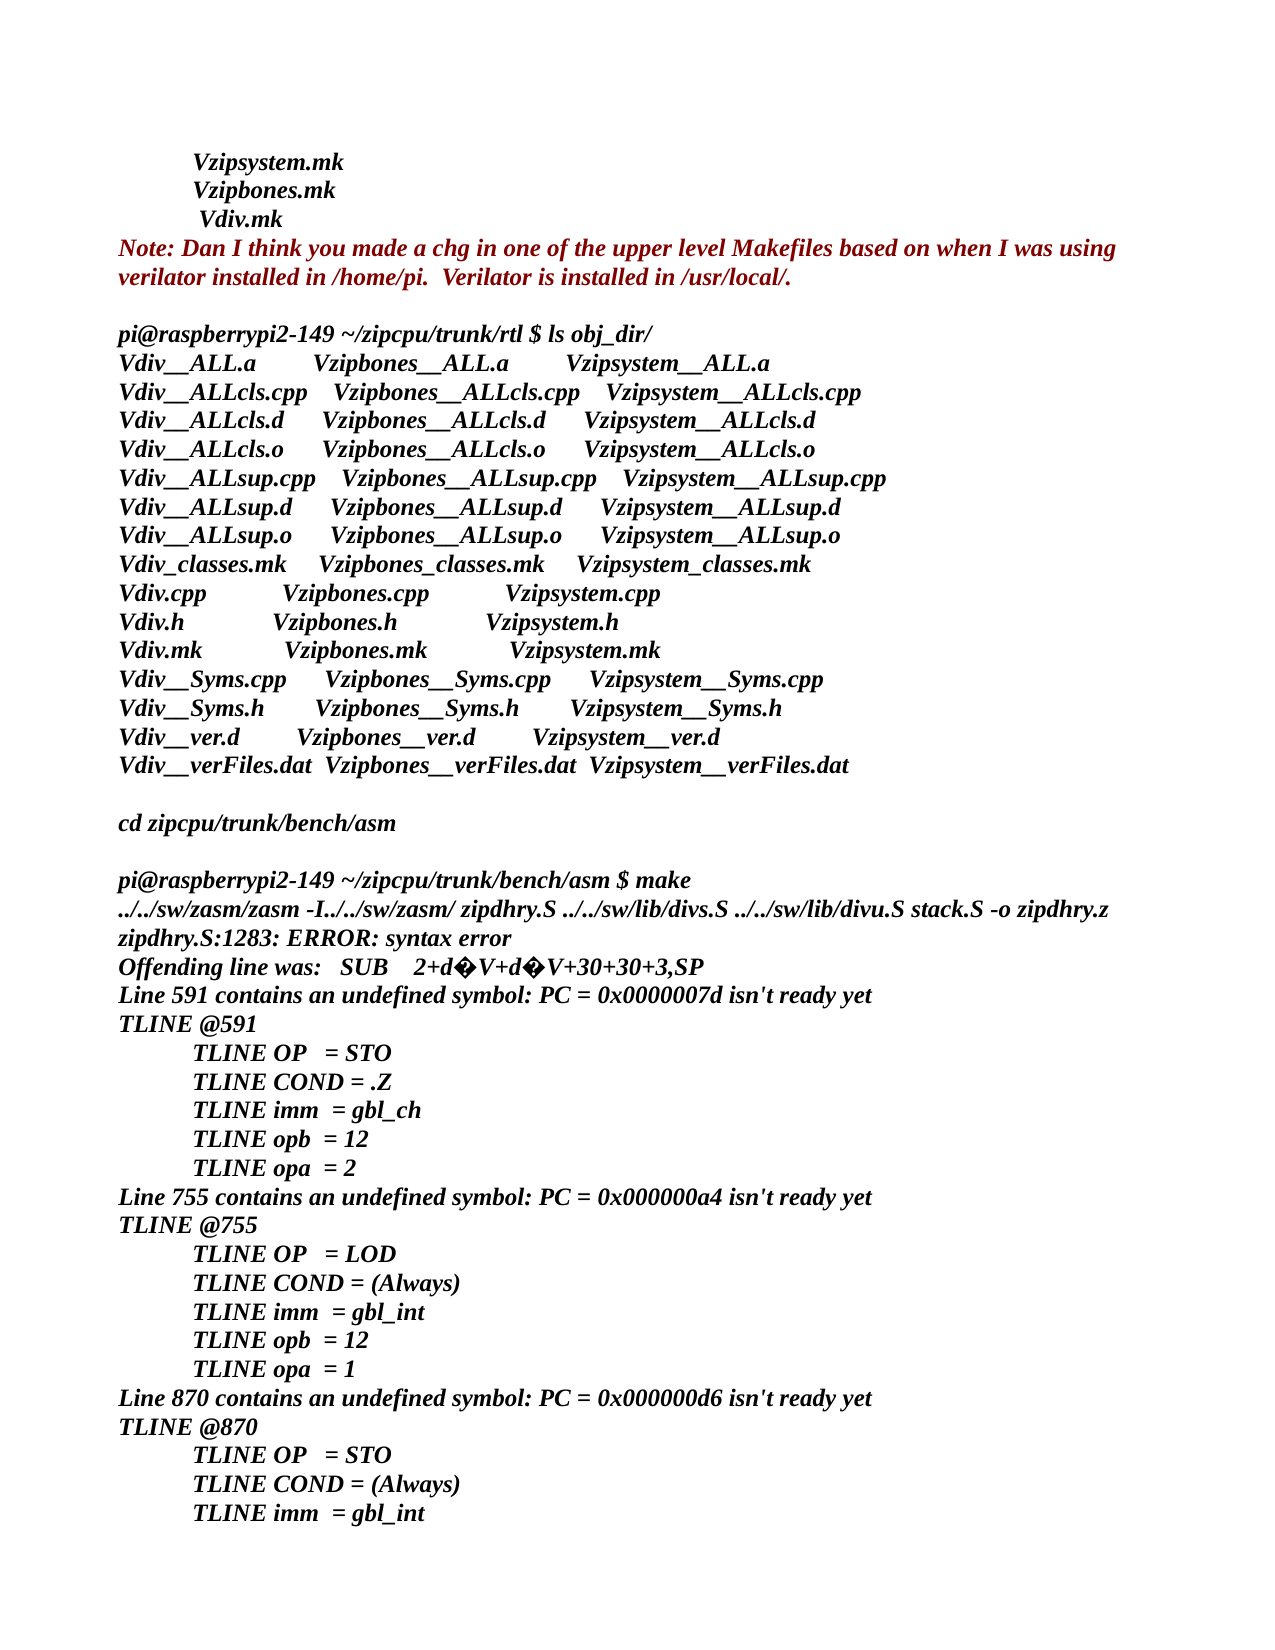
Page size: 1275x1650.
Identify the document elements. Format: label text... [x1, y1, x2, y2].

text pi@raspberrypi2-149 ~/zipcpu/trunk/bench/asm $ make [118, 866, 1157, 894]
text TLINE COND = .Z [118, 1067, 1157, 1096]
text Vdiv__ALLcls.d Vzipbones__ALLcls.d Vzipsystem__ALLcls.d [118, 406, 1157, 434]
text Line 755 contains an undefined symbol: PC = 0x000000a4 isn't ready yet [118, 1182, 1157, 1211]
text TLINE opb = 12 [118, 1124, 1157, 1153]
text TLINE COND = (Always) [118, 1469, 1157, 1498]
text TLINE imm = gbl_int [118, 1297, 1157, 1326]
text TLINE opb = 12 [118, 1326, 1157, 1354]
text ../../sw/zasm/zasm -I../../sw/zasm/ zipdhry.S ../../sw/lib/divs.S ../../sw/lib/divu.S stack.S -o zipdhry.z [118, 894, 1157, 923]
text pi@raspberrypi2-149 ~/zipcpu/trunk/rtl $ ls obj_dir/ [118, 319, 1157, 348]
text Vdiv__ALLcls.cpp Vzipbones__ALLcls.cpp Vzipsystem__ALLcls.cpp [118, 377, 1157, 406]
text cd zipcpu/trunk/bench/asm [118, 808, 1157, 837]
text TLINE @755 [118, 1211, 1157, 1239]
text Vdiv__verFiles.dat Vzipbones__verFiles.dat Vzipsystem__verFiles.dat [118, 751, 1157, 779]
text Vdiv__ALLsup.o Vzipbones__ALLsup.o Vzipsystem__ALLsup.o [118, 521, 1157, 549]
text TLINE @591 [118, 1009, 1157, 1038]
text TLINE opa = 1 [118, 1354, 1157, 1383]
text Vzipbones.mk [118, 176, 1157, 204]
text Vdiv.h Vzipbones.h Vzipsystem.h [118, 607, 1157, 636]
text TLINE imm = gbl_int [118, 1498, 1157, 1527]
text TLINE @870 [118, 1412, 1157, 1441]
text Vdiv__ALLcls.o Vzipbones__ALLcls.o Vzipsystem__ALLcls.o [118, 434, 1157, 463]
text Line 870 contains an undefined symbol: PC = 0x000000d6 isn't ready yet [118, 1383, 1157, 1412]
text Vdiv__ALLsup.cpp Vzipbones__ALLsup.cpp Vzipsystem__ALLsup.cpp [118, 463, 1157, 492]
text zipdhry.S:1283: ERROR: syntax error [118, 923, 1157, 952]
text TLINE imm = gbl_ch [118, 1096, 1157, 1124]
text Offending line was: SUB 2+d�V+d�V+30+30+3,SP [118, 952, 1157, 981]
text Vdiv.mk [118, 204, 1157, 233]
text Vdiv__ver.d Vzipbones__ver.d Vzipsystem__ver.d [118, 722, 1157, 751]
text Vdiv__ALL.a Vzipbones__ALL.a Vzipsystem__ALL.a [118, 348, 1157, 377]
text Vdiv.mk Vzipbones.mk Vzipsystem.mk [118, 636, 1157, 664]
text TLINE OP = LOD [118, 1239, 1157, 1268]
text Vdiv.cpp Vzipbones.cpp Vzipsystem.cpp [118, 578, 1157, 607]
text TLINE OP = STO [118, 1038, 1157, 1067]
text Vzipsystem.mk [118, 147, 1157, 176]
text Vdiv__Syms.h Vzipbones__Syms.h Vzipsystem__Syms.h [118, 693, 1157, 722]
text Note: Dan I think you made a chg in one of the upper level Makefiles based on when I was using verilator installed in /home/pi. Verilator is installed in /usr/local/. [118, 233, 1157, 291]
text Vdiv__ALLsup.d Vzipbones__ALLsup.d Vzipsystem__ALLsup.d [118, 492, 1157, 521]
text Vdiv__Syms.cpp Vzipbones__Syms.cpp Vzipsystem__Syms.cpp [118, 664, 1157, 693]
text TLINE COND = (Always) [118, 1268, 1157, 1297]
text Vdiv_classes.mk Vzipbones_classes.mk Vzipsystem_classes.mk [118, 549, 1157, 578]
text Line 591 contains an undefined symbol: PC = 0x0000007d isn't ready yet [118, 981, 1157, 1009]
text TLINE opa = 2 [118, 1153, 1157, 1182]
text TLINE OP = STO [118, 1441, 1157, 1469]
